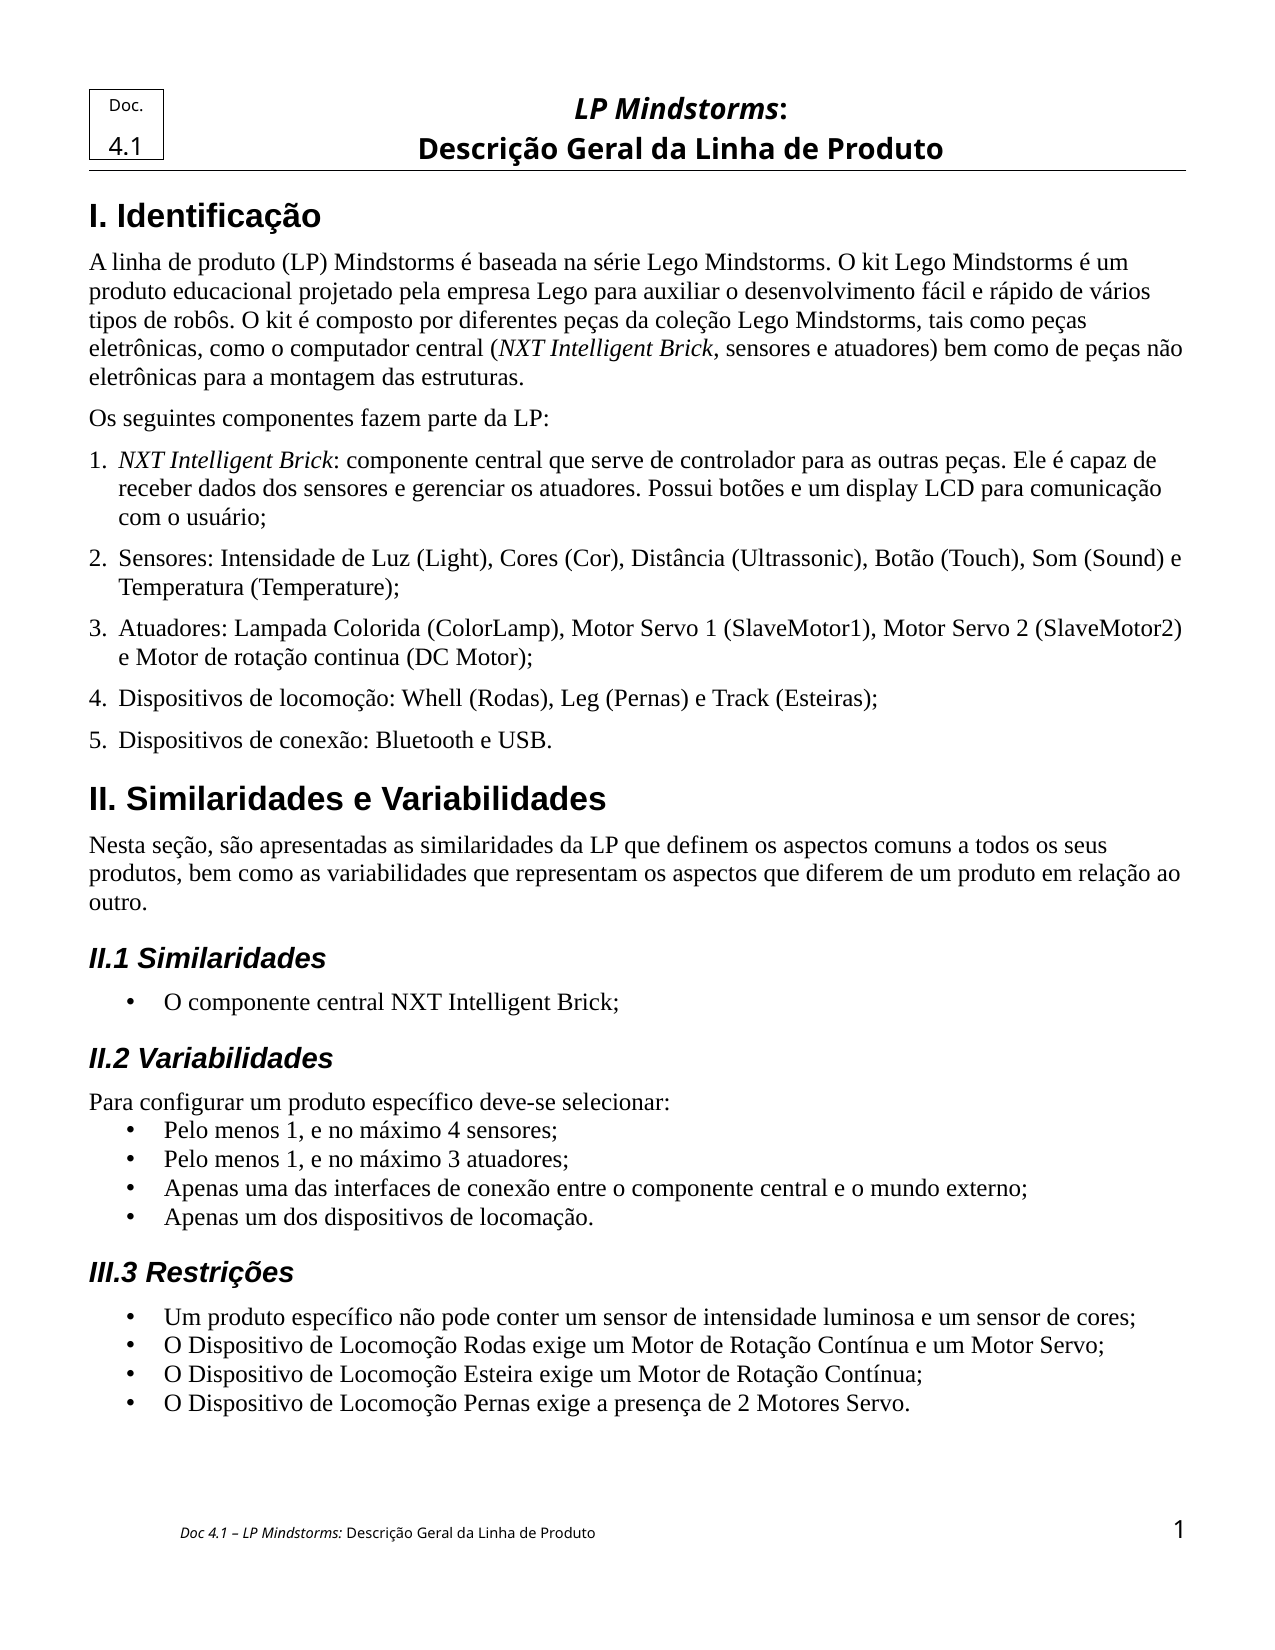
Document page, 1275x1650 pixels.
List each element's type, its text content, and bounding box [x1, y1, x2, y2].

list Pelo menos 1, e no máximo 4 sensores; [126, 1116, 1186, 1144]
subtitle II.2 Variabilidades [89, 1041, 1186, 1074]
list Atuadores: Lampada Colorida (ColorLamp), Motor Servo 1 (SlaveMotor1), Motor Servo 2 (SlaveMotor2) e Motor de rotação continua (DC Motor); [89, 613, 1186, 671]
list O Dispositivo de Locomoção Esteira exige um Motor de Rotação Contínua; [126, 1359, 1186, 1388]
text Doc. [93, 93, 159, 116]
list O Dispositivo de Locomoção Pernas exige a presença de 2 Motores Servo. [126, 1388, 1186, 1417]
text [90, 90, 163, 159]
text 4.1 [93, 128, 159, 155]
list Pelo menos 1, e no máximo 3 atuadores; [126, 1144, 1186, 1173]
text A linha de produto (LP) Mindstorms é baseada na série Lego Mindstorms. O kit Lego Mindstorms é um produto educacional projetado pela empresa Lego para auxiliar o desenvolvimento fácil e rápido de vários tipos de robôs. O kit é composto por diferentes peças da coleção Lego Mindstorms, tais como peças eletrônicas, como o computador central (NXT Intelligent Brick, sensores e atuadores) bem como de peças não eletrônicas para a montagem das estruturas. [89, 247, 1186, 391]
subtitle I. Identificação [89, 196, 1186, 235]
text LP Mindstorms: [164, 89, 1186, 128]
list Dispositivos de conexão: Bluetooth e USB. [89, 725, 1186, 753]
list Sensores: Intensidade de Luz (Light), Cores (Cor), Distância (Ultrassonic), Botão (Touch), Som (Sound) e Temperatura (Temperature); [89, 543, 1186, 601]
list NXT Intelligent Brick: componente central que serve de controlador para as outras peças. Ele é capaz de receber dados dos sensores e gerenciar os atuadores. Possui botões e um display LCD para comunicação com o usuário; [89, 445, 1186, 531]
text Descrição Geral da Linha de Produto [89, 128, 1186, 170]
text Nesta seção, são apresentadas as similaridades da LP que definem os aspectos comuns a todos os seus produtos, bem como as variabilidades que representam os aspectos que diferem de um produto em relação ao outro. [89, 830, 1186, 916]
list Apenas um dos dispositivos de locomação. [126, 1202, 1186, 1231]
list Apenas uma das interfaces de conexão entre o componente central e o mundo externo; [126, 1173, 1186, 1202]
list Dispositivos de locomoção: Whell (Rodas), Leg (Pernas) e Track (Esteiras); [89, 683, 1186, 712]
subtitle II.1 Similaridades [89, 941, 1186, 974]
subtitle III.3 Restrições [89, 1256, 1186, 1289]
text Os seguintes componentes fazem parte da LP: [89, 403, 1186, 432]
list Um produto específico não pode conter um sensor de intensidade luminosa e um sensor de cores; [126, 1302, 1186, 1330]
subtitle II. Similaridades e Variabilidades [89, 778, 1186, 817]
list O Dispositivo de Locomoção Rodas exige um Motor de Rotação Contínua e um Motor Servo; [126, 1330, 1186, 1359]
list O componente central NXT Intelligent Brick; [126, 987, 1186, 1016]
text Para configurar um produto específico deve-se selecionar: [89, 1087, 1186, 1116]
